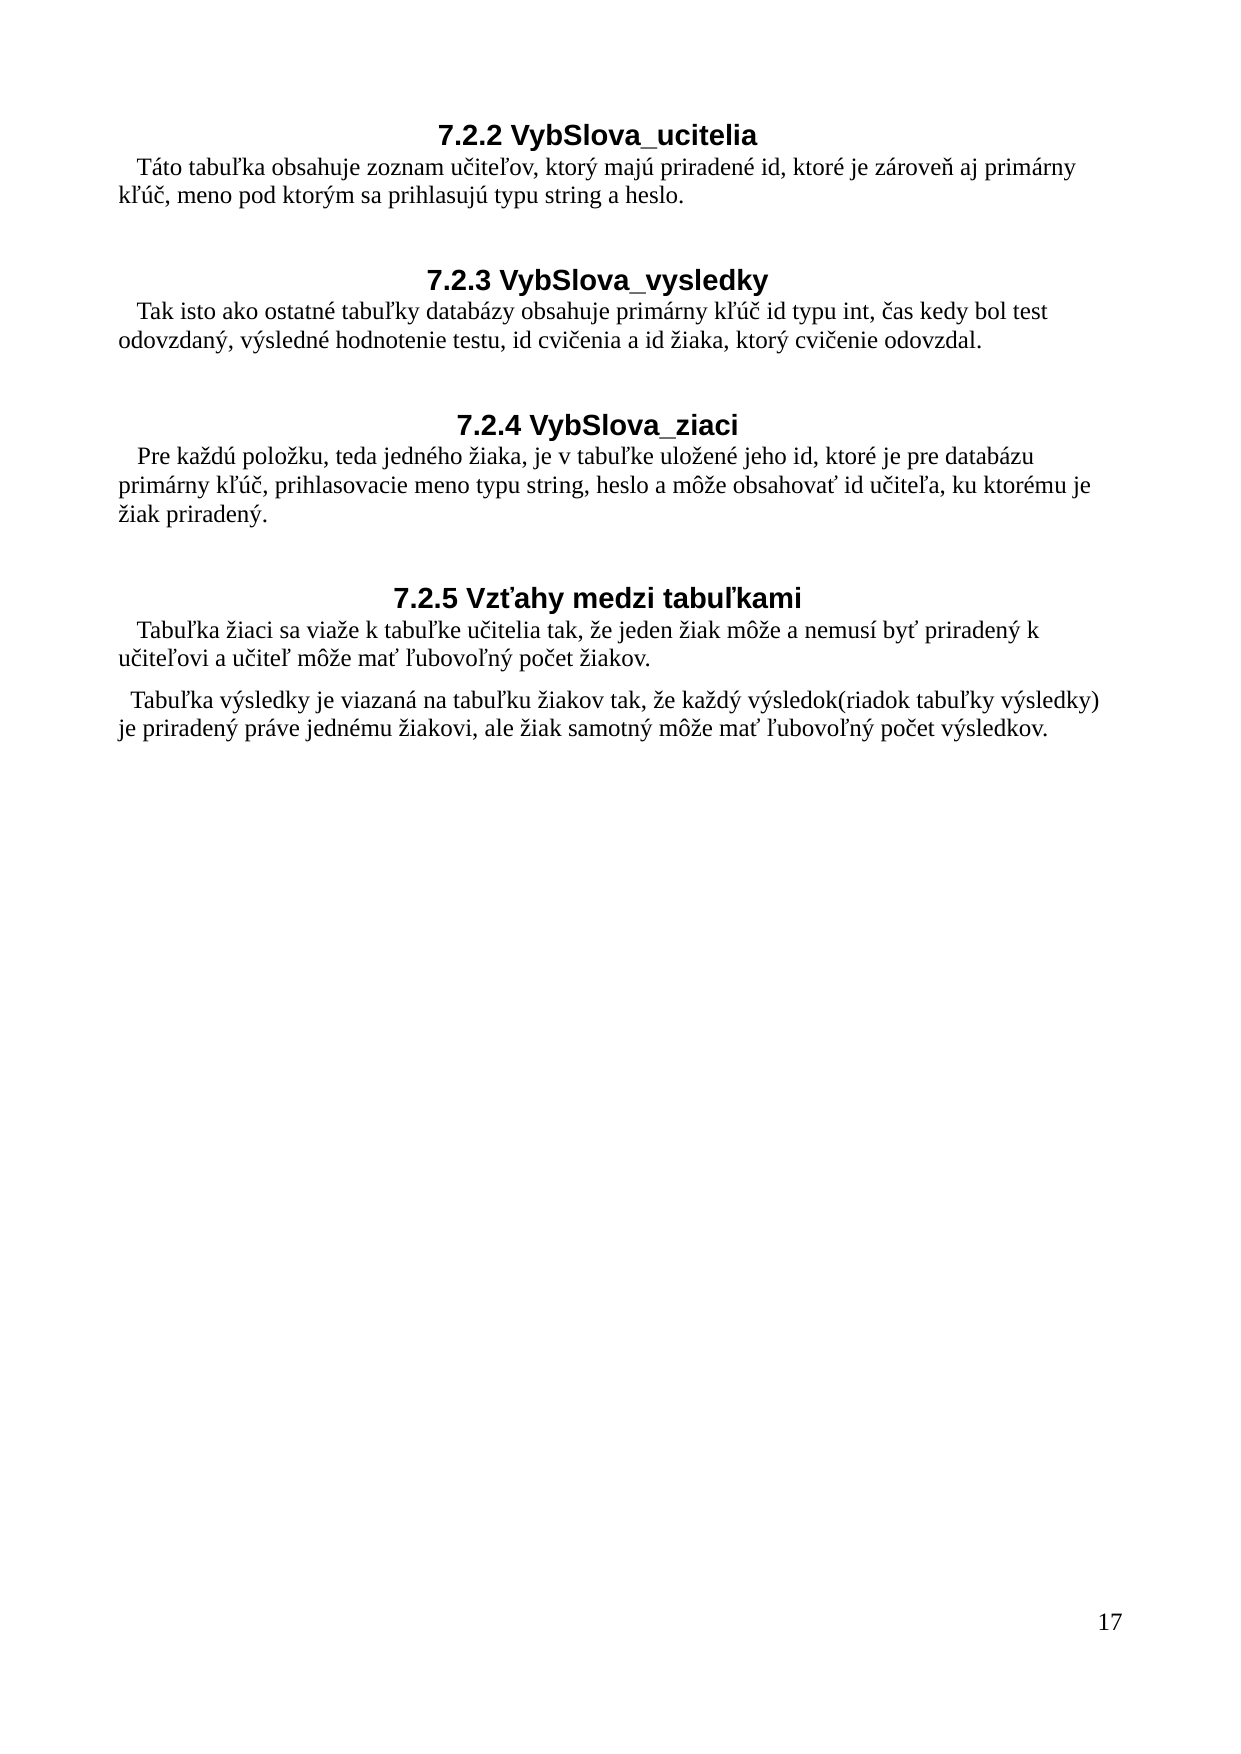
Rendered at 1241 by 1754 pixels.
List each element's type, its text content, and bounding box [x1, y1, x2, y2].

subtitle 7.2.2 VybSlova_ucitelia [73, 118, 1122, 152]
text Tabuľka výsledky je viazaná na tabuľku žiakov tak, že každý výsledok(riadok tabuľky výsledky) je priradený práve jednému žiakovi, ale žiak samotný môže mať ľubovoľný počet výsledkov. [118, 685, 1122, 742]
text Tak isto ako ostatné tabuľky databázy obsahuje primárny kľúč id typu int, čas kedy bol test odovzdaný, výsledné hodnotenie testu, id cvičenia a id žiaka, ktorý cvičenie odovzdal. [118, 296, 1122, 354]
subtitle 7.2.5 Vzťahy medzi tabuľkami [73, 581, 1122, 615]
text Táto tabuľka obsahuje zoznam učiteľov, ktorý majú priradené id, ktoré je zároveň aj primárny kľúč, meno pod ktorým sa prihlasujú typu string a heslo. [118, 152, 1122, 209]
text Tabuľka žiaci sa viaže k tabuľke učitelia tak, že jeden žiak môže a nemusí byť priradený k učiteľovi a učiteľ môže mať ľubovoľný počet žiakov. [118, 615, 1122, 672]
subtitle 7.2.4 VybSlova_ziaci [73, 408, 1122, 441]
text Pre každú položku, teda jedného žiaka, je v tabuľke uložené jeho id, ktoré je pre databázu primárny kľúč, prihlasovacie meno typu string, heslo a môže obsahovať id učiteľa, ku ktorému je žiak priradený. [118, 441, 1122, 527]
subtitle 7.2.3 VybSlova_vysledky [73, 263, 1122, 296]
